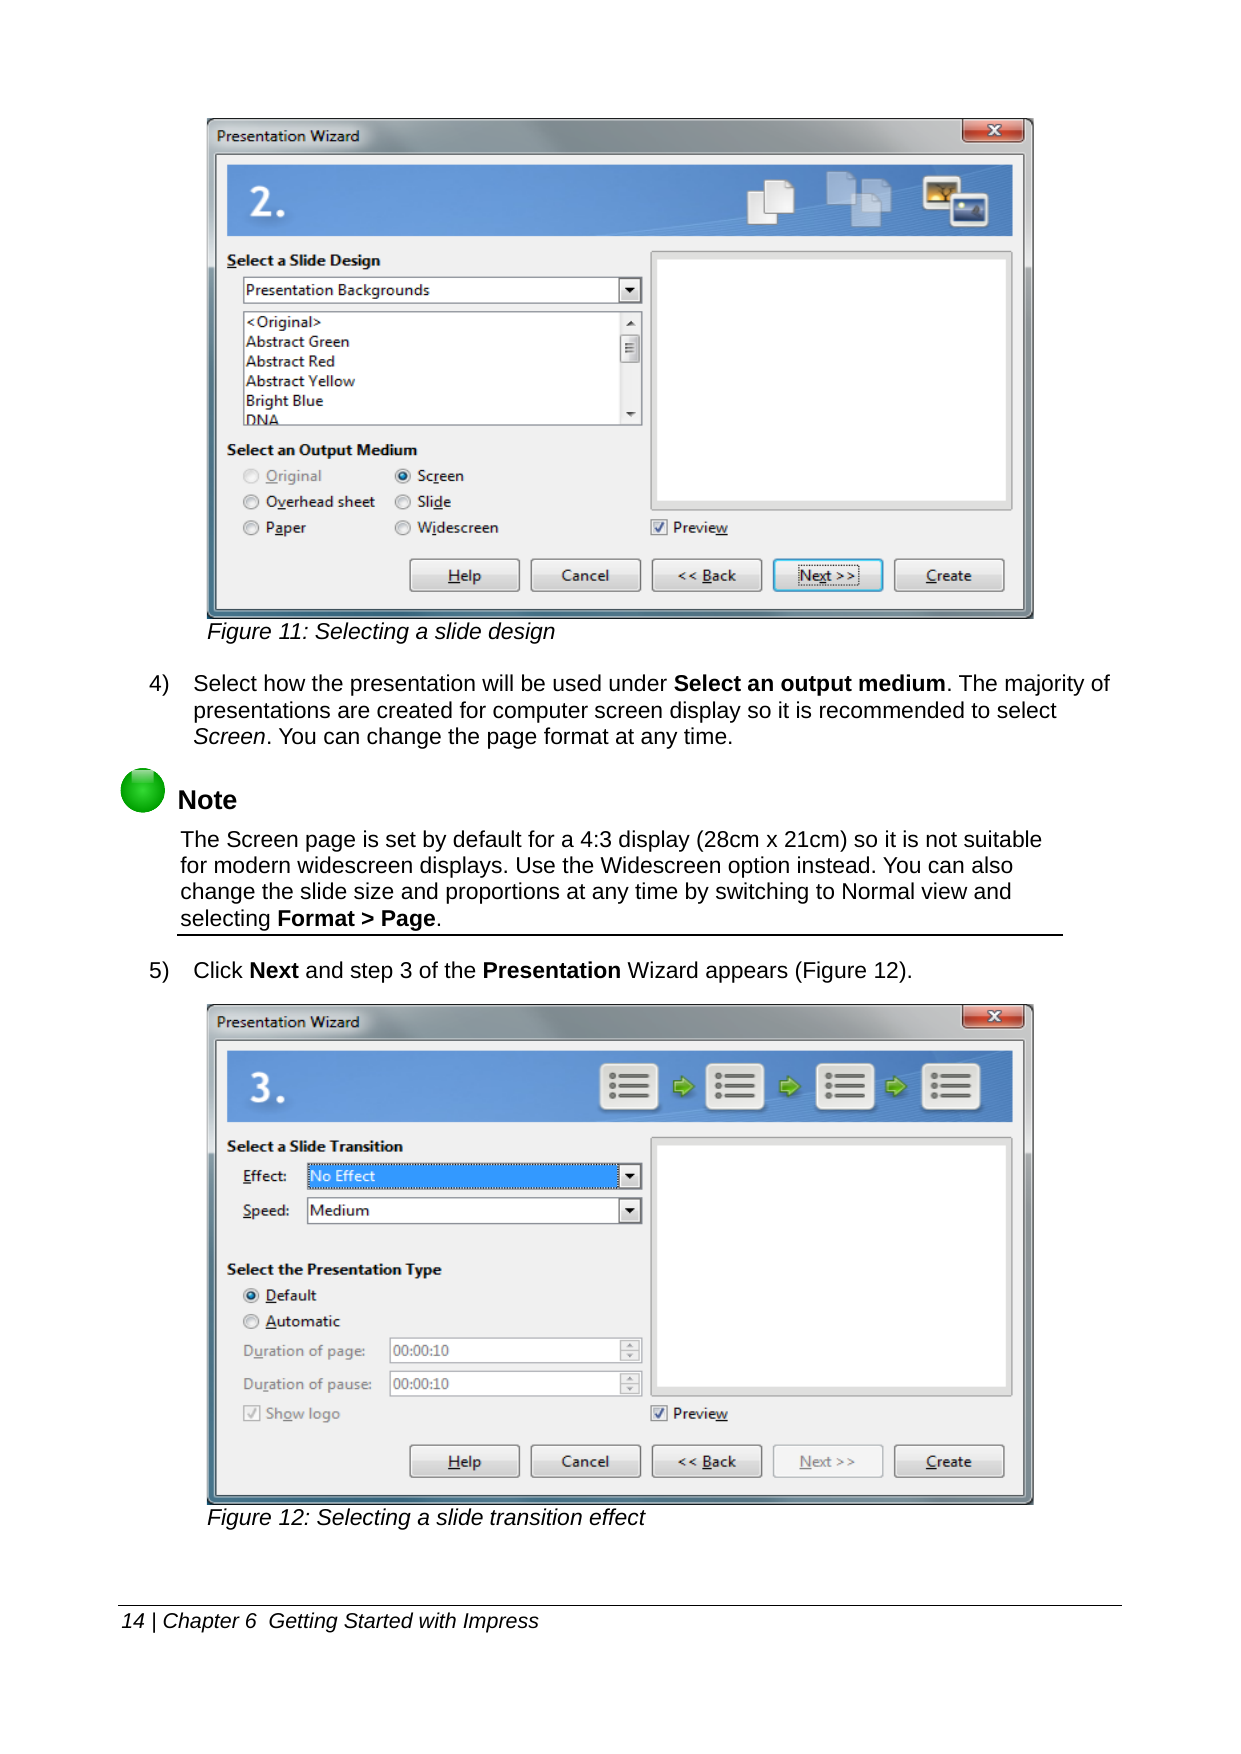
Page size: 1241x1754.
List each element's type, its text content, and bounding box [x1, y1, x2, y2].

picture [206, 118, 1034, 619]
picture [206, 1004, 1034, 1505]
list Select how the presentation will be used under Select an output medium. The majority of presentations are created for computer screen display so it is recommended to select Screen. You can change the page format at any time. [169, 670, 1122, 749]
subtitle Note [118, 766, 1122, 815]
text The Screen page is set by default for a 4:3 display (28cm x 21cm) so it is not suitable for modern widescreen displays. Use the Widescreen option instead. You can also change the slide size and proportions at any time by switching to Normal view and selecting Format > Page. [177, 822, 1063, 934]
text Figure 12: Selecting a slide transition effect [207, 1505, 1034, 1531]
list Click Next and step 3 of the Presentation Wizard appears (Figure 12). [169, 957, 1122, 983]
text Figure 11: Selecting a slide design [207, 619, 1034, 644]
